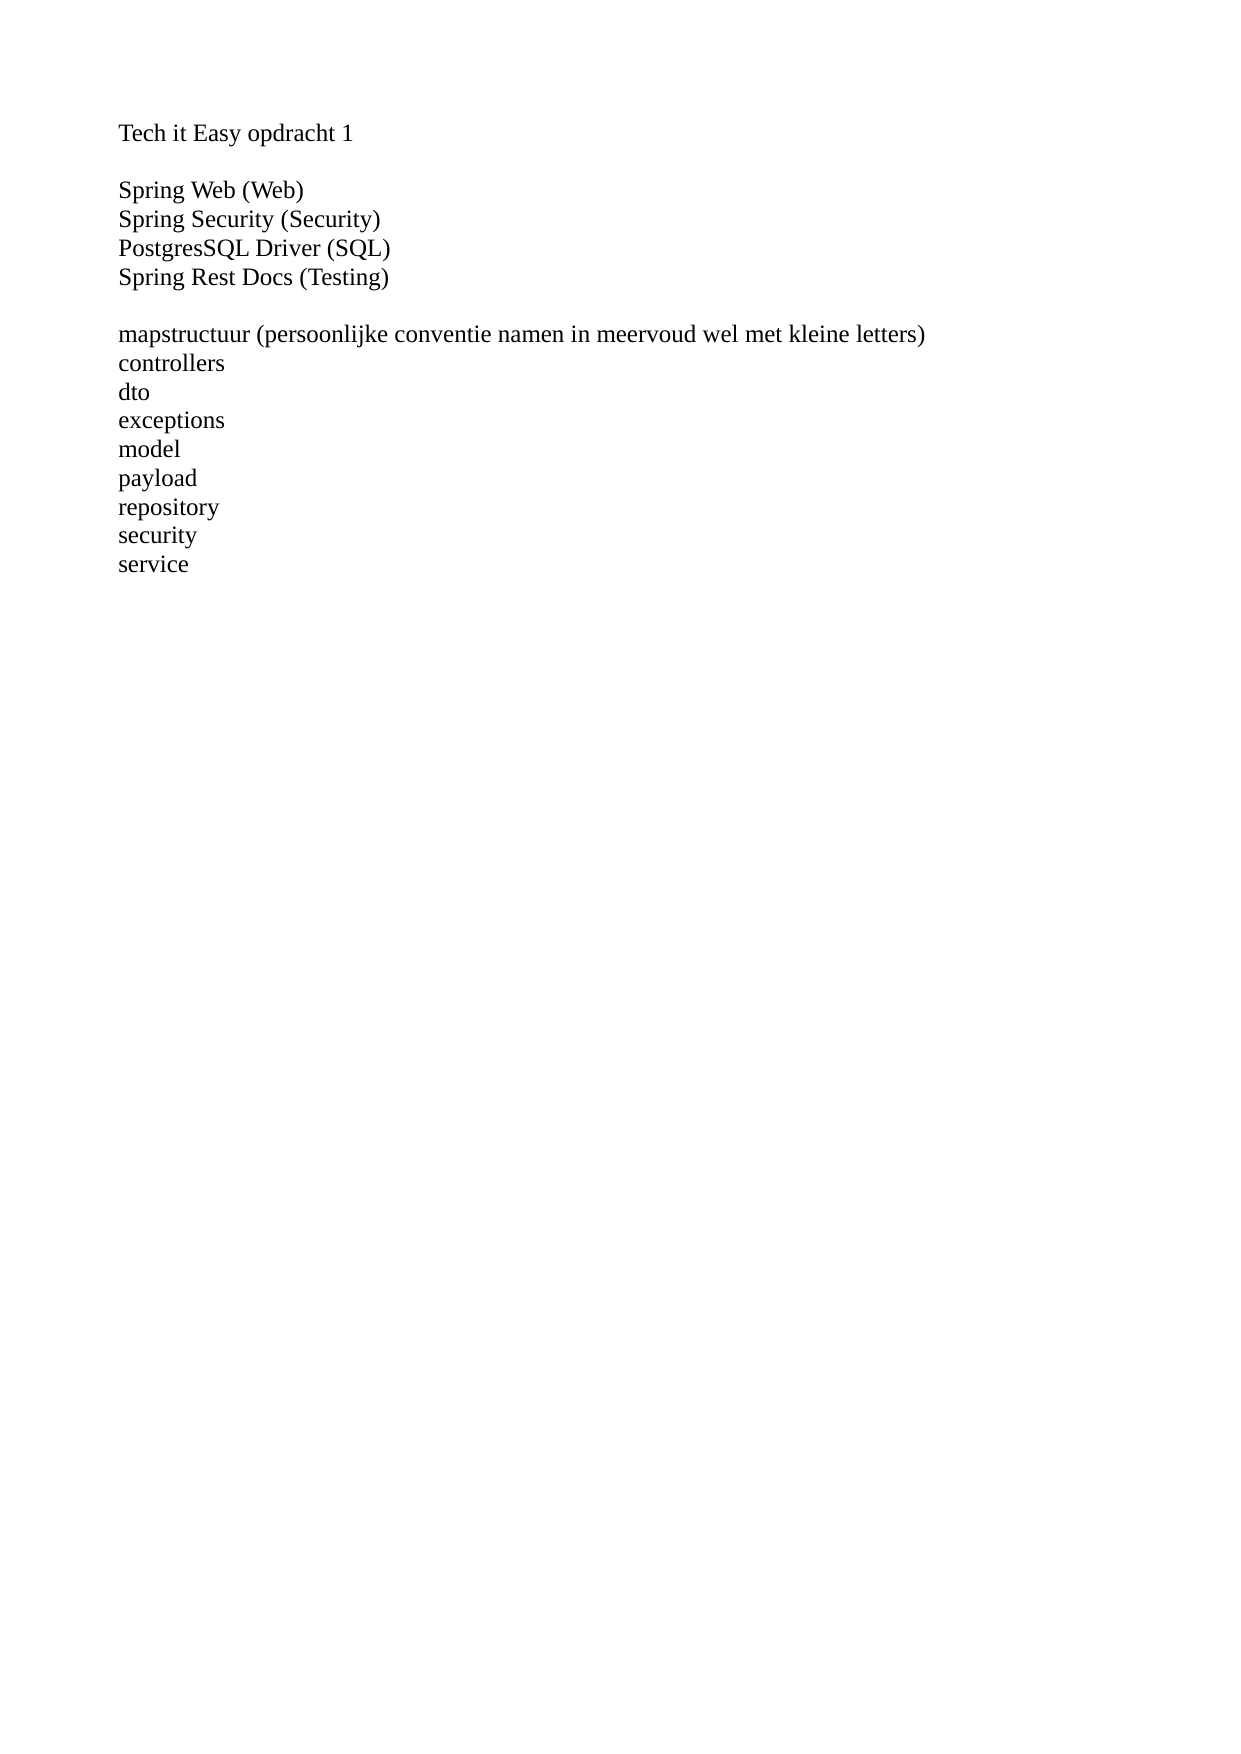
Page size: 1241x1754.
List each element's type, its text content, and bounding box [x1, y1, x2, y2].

text Tech it Easy opdracht 1 [118, 118, 1122, 147]
text controllers [118, 348, 1122, 377]
text service [118, 549, 1122, 578]
text model [118, 434, 1122, 463]
text payload [118, 463, 1122, 492]
text dto [118, 377, 1122, 406]
text security [118, 521, 1122, 549]
text mapstructuur (persoonlijke conventie namen in meervoud wel met kleine letters) [118, 319, 1122, 348]
text exceptions [118, 406, 1122, 434]
text PostgresSQL Driver (SQL) [118, 233, 1122, 262]
text Spring Rest Docs (Testing) [118, 262, 1122, 291]
text Spring Web (Web) [118, 176, 1122, 204]
text Spring Security (Security) [118, 204, 1122, 233]
text repository [118, 492, 1122, 521]
